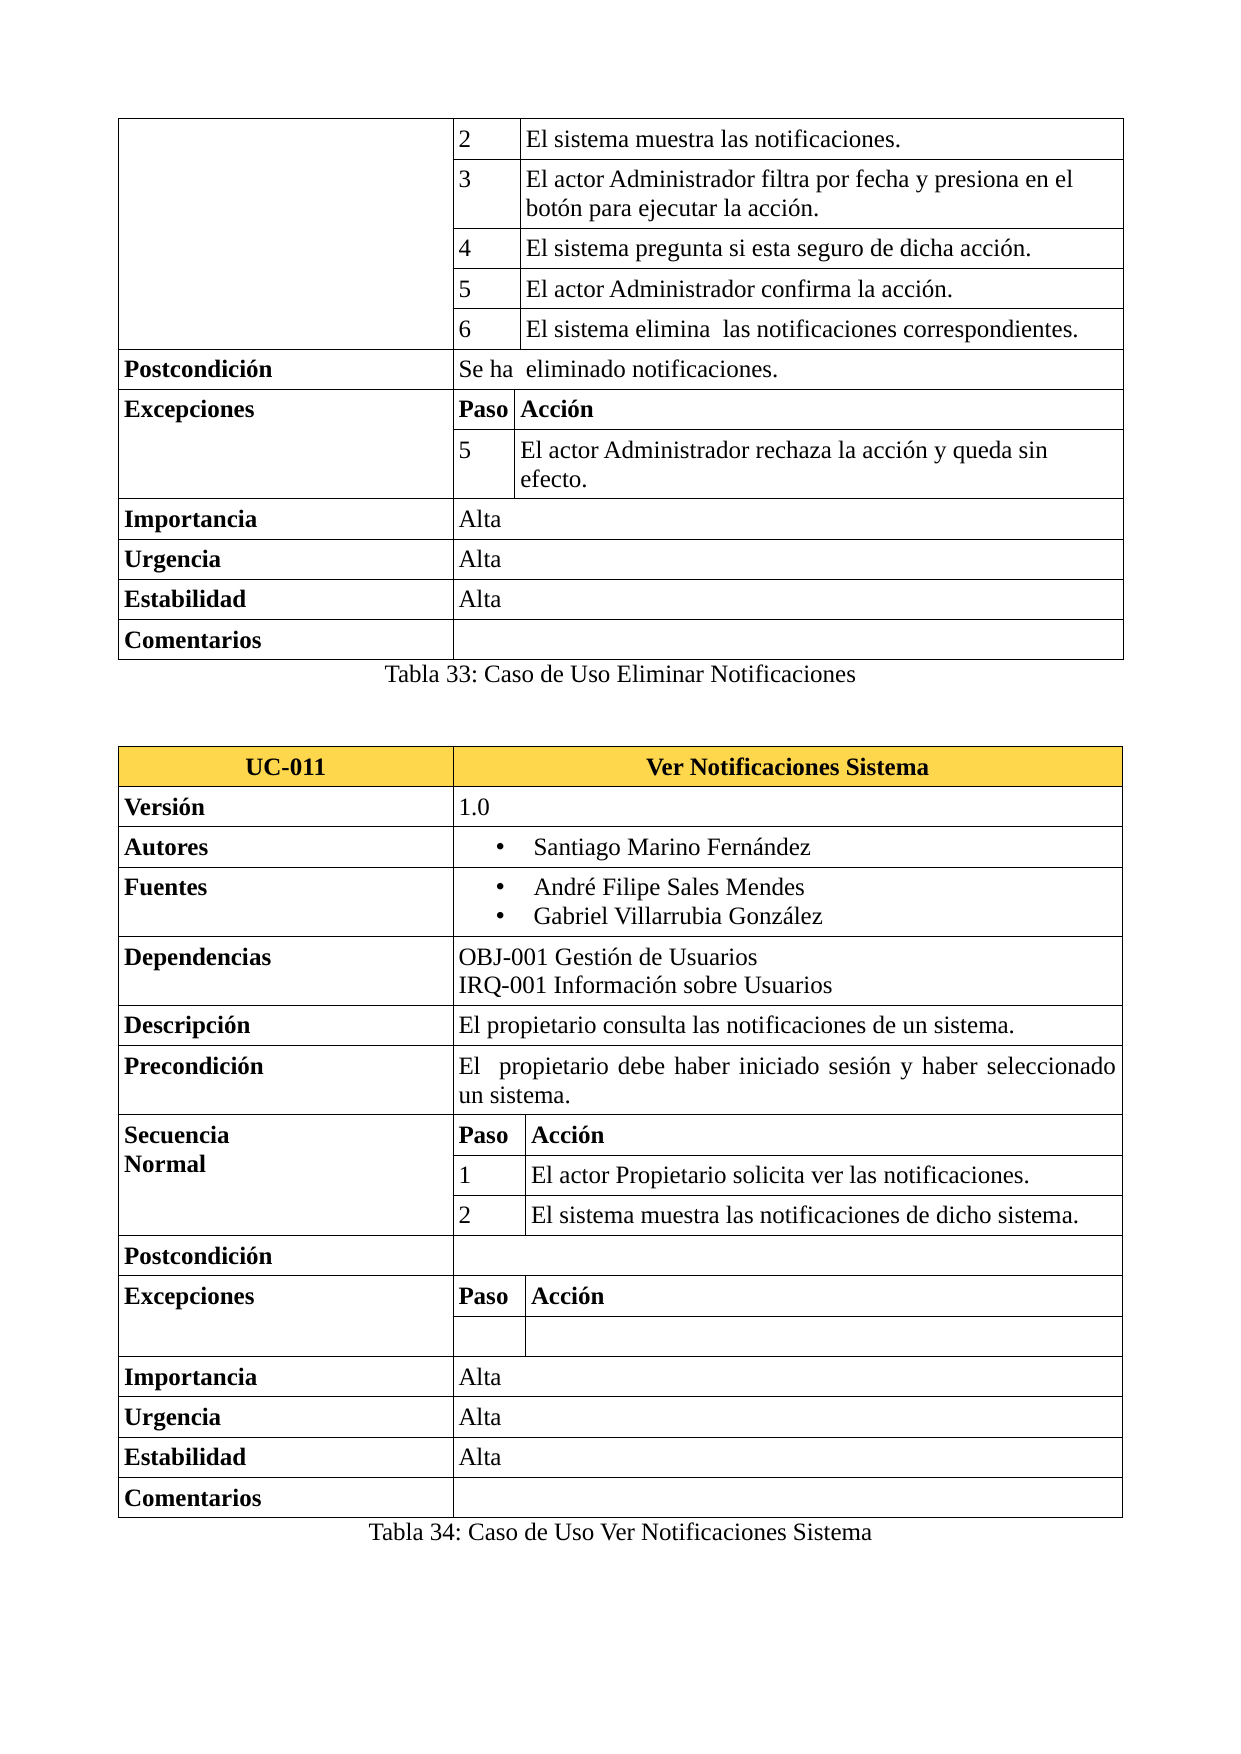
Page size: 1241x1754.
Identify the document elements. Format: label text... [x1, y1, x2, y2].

table_cell El actor Propietario solicita ver las notificaciones. [526, 1156, 1122, 1195]
table_cell El sistema pregunta si esta seguro de dicha acción. [521, 229, 1123, 268]
table_cell 4 [454, 229, 520, 268]
table_cell André Filipe Sales Mendes Gabriel Villarrubia González [454, 868, 1122, 936]
table_cell El actor Administrador filtra por fecha y presiona en el botón para ejecutar la acción. [521, 160, 1123, 227]
table_cell Acción [515, 390, 1123, 429]
table_cell Se ha eliminado notificaciones. [454, 350, 1123, 389]
table_cell Excepciones [119, 1276, 453, 1356]
table_cell Postcondición [119, 350, 453, 389]
table_cell 5 [454, 269, 520, 308]
table_cell Alta [454, 1357, 1122, 1396]
table_cell Autores [119, 827, 453, 867]
table_cell Secuencia Normal [119, 1115, 453, 1235]
table_cell Alta [454, 580, 1123, 619]
table_header UC-011 [119, 747, 453, 786]
table_cell 2 [454, 1196, 525, 1235]
table_cell 2 [454, 119, 520, 158]
table_cell Versión [119, 787, 453, 826]
table_cell Descripción [119, 1006, 453, 1045]
table_cell Santiago Marino Fernández [454, 827, 1122, 867]
table_cell Comentarios [119, 1478, 453, 1517]
table_cell Alta [454, 1438, 1122, 1477]
table_cell [454, 1236, 1122, 1275]
table_cell Alta [454, 540, 1123, 579]
table_cell OBJ-001 Gestión de Usuarios IRQ-001 Información sobre Usuarios [454, 937, 1122, 1005]
table_cell Importancia [119, 1357, 453, 1396]
table_cell Postcondición [119, 1236, 453, 1275]
table_cell Acción [526, 1115, 1122, 1154]
table_cell Acción [526, 1276, 1122, 1316]
table_cell Comentarios [119, 620, 453, 659]
table_cell [119, 119, 453, 348]
table_cell Dependencias [119, 937, 453, 1005]
table_cell El sistema muestra las notificaciones de dicho sistema. [526, 1196, 1122, 1235]
table_cell 1 [454, 1156, 525, 1195]
table_cell Estabilidad [119, 580, 453, 619]
table_cell [526, 1317, 1122, 1356]
text Tabla 33: Caso de Uso Eliminar Notificaciones [118, 660, 1122, 688]
table_cell Importancia [119, 499, 453, 538]
table_cell Paso [454, 390, 514, 429]
table_cell El propietario debe haber iniciado sesión y haber seleccionado un sistema. [454, 1046, 1122, 1114]
text Tabla 34: Caso de Uso Ver Notificaciones Sistema [118, 1518, 1122, 1546]
table_cell 1.0 [454, 787, 1122, 826]
table_cell Paso [454, 1276, 525, 1316]
table_cell 6 [454, 309, 520, 348]
table_cell El actor Administrador confirma la acción. [521, 269, 1123, 308]
table_cell Alta [454, 499, 1123, 538]
table_cell [454, 1317, 525, 1356]
table_cell El sistema elimina las notificaciones correspondientes. [521, 309, 1123, 348]
table_header Ver Notificaciones Sistema [454, 747, 1122, 786]
table_cell Excepciones [119, 390, 453, 498]
table_cell Estabilidad [119, 1438, 453, 1477]
table_cell 3 [454, 160, 520, 227]
table_cell Urgencia [119, 1397, 453, 1437]
table_cell [454, 1478, 1122, 1517]
table_cell Alta [454, 1397, 1122, 1437]
table_cell Fuentes [119, 868, 453, 936]
table_cell Precondición [119, 1046, 453, 1114]
table_cell Urgencia [119, 540, 453, 579]
table_cell El actor Administrador rechaza la acción y queda sin efecto. [515, 430, 1123, 498]
table_cell [454, 620, 1123, 659]
table_cell 5 [454, 430, 514, 498]
table_cell El sistema muestra las notificaciones. [521, 119, 1123, 158]
table_cell El propietario consulta las notificaciones de un sistema. [454, 1006, 1122, 1045]
table_cell Paso [454, 1115, 525, 1154]
